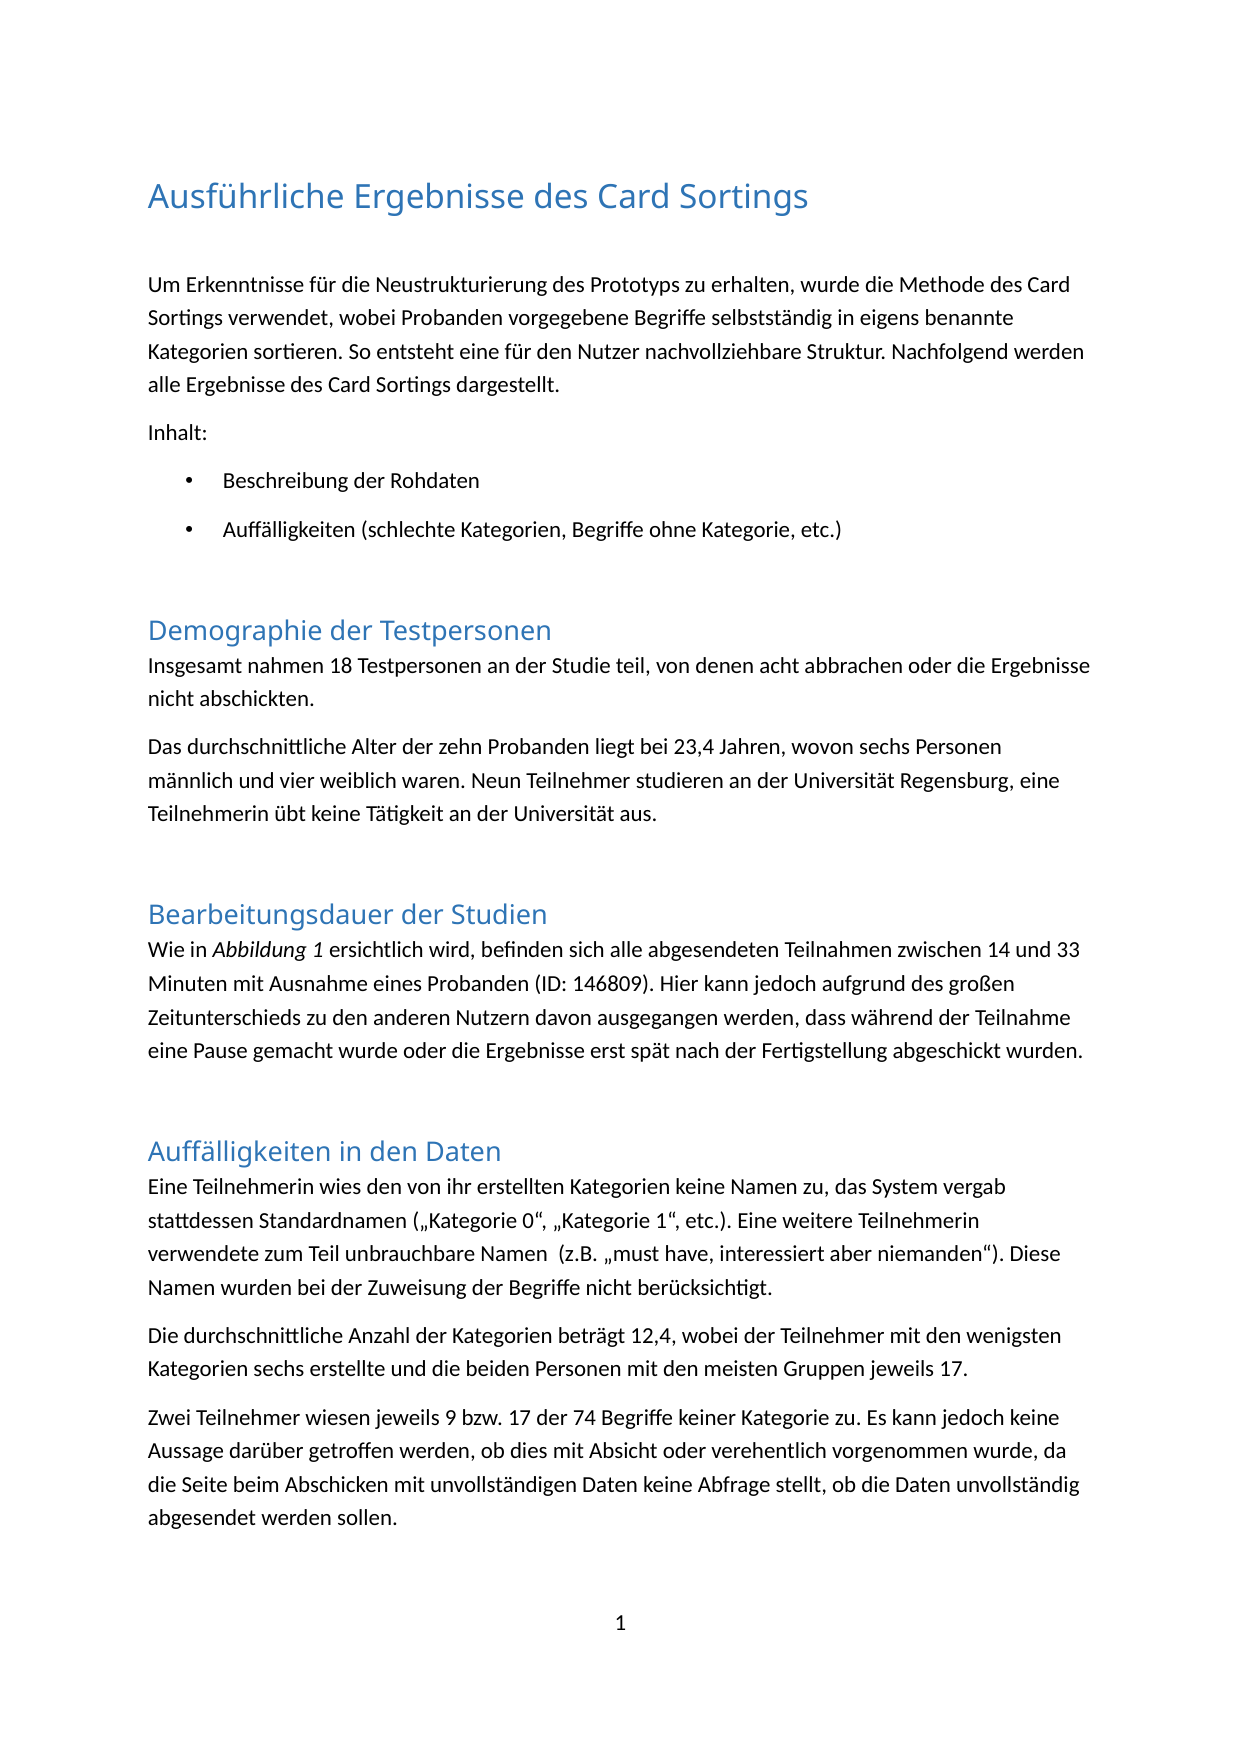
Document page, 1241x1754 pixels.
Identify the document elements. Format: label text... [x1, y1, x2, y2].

text Insgesamt nahmen 18 Testpersonen an der Studie teil, von denen acht abbrachen oder die Ergebnisse nicht abschickten. [148, 651, 1093, 712]
subtitle Ausführliche Ergebnisse des Card Sortings [148, 173, 1093, 218]
list Auffälligkeiten (schlechte Kategorien, Begriffe ohne Kategorie, etc.) [185, 515, 1093, 543]
text Zwei Teilnehmer wiesen jeweils 9 bzw. 17 der 74 Begriffe keiner Kategorie zu. Es kann jedoch keine Aussage darüber getroffen werden, ob dies mit Absicht oder verehentlich vorgenommen wurde, da die Seite beim Abschicken mit unvollständigen Daten keine Abfrage stellt, ob die Daten unvollständig abgesendet werden sollen. [148, 1403, 1093, 1531]
subtitle Demographie der Testpersonen [148, 611, 1093, 648]
subtitle Bearbeitungsdauer der Studien [148, 896, 1093, 933]
text Eine Teilnehmerin wies den von ihr erstellten Kategorien keine Namen zu, das System vergab stattdessen Standardnamen („Kategorie 0“, „Kategorie 1“, etc.). Eine weitere Teilnehmerin verwendete zum Teil unbrauchbare Namen (z.B. „must have, interessiert aber niemanden“). Diese Namen wurden bei der Zuweisung der Begriffe nicht berücksichtigt. [148, 1172, 1093, 1301]
text Das durchschnittliche Alter der zehn Probanden liegt bei 23,4 Jahren, wovon sechs Personen männlich und vier weiblich waren. Neun Teilnehmer studieren an der Universität Regensburg, eine Teilnehmerin übt keine Tätigkeit an der Universität aus. [148, 732, 1093, 827]
text Die durchschnittliche Anzahl der Kategorien beträgt 12,4, wobei der Teilnehmer mit den wenigsten Kategorien sechs erstellte und die beiden Personen mit den meisten Gruppen jeweils 17. [148, 1321, 1093, 1382]
text Inhalt: [148, 418, 1093, 446]
subtitle Auffälligkeiten in den Daten [148, 1132, 1093, 1169]
text Wie in Abbildung 1 ersichtlich wird, befinden sich alle abgesendeten Teilnahmen zwischen 14 und 33 Minuten mit Ausnahme eines Probanden (ID: 146809). Hier kann jedoch aufgrund des großen Zeitunterschieds zu den anderen Nutzern davon ausgegangen werden, dass während der Teilnahme eine Pause gemacht wurde oder die Ergebnisse erst spät nach der Fertigstellung abgeschickt wurden. [148, 936, 1093, 1064]
text Um Erkenntnisse für die Neustrukturierung des Prototyps zu erhalten, wurde die Methode des Card Sortings verwendet, wobei Probanden vorgegebene Begriffe selbstständig in eigens benannte Kategorien sortieren. So entsteht eine für den Nutzer nachvollziehbare Struktur. Nachfolgend werden alle Ergebnisse des Card Sortings dargestellt. [148, 270, 1093, 398]
list Beschreibung der Rohdaten [185, 467, 1093, 494]
